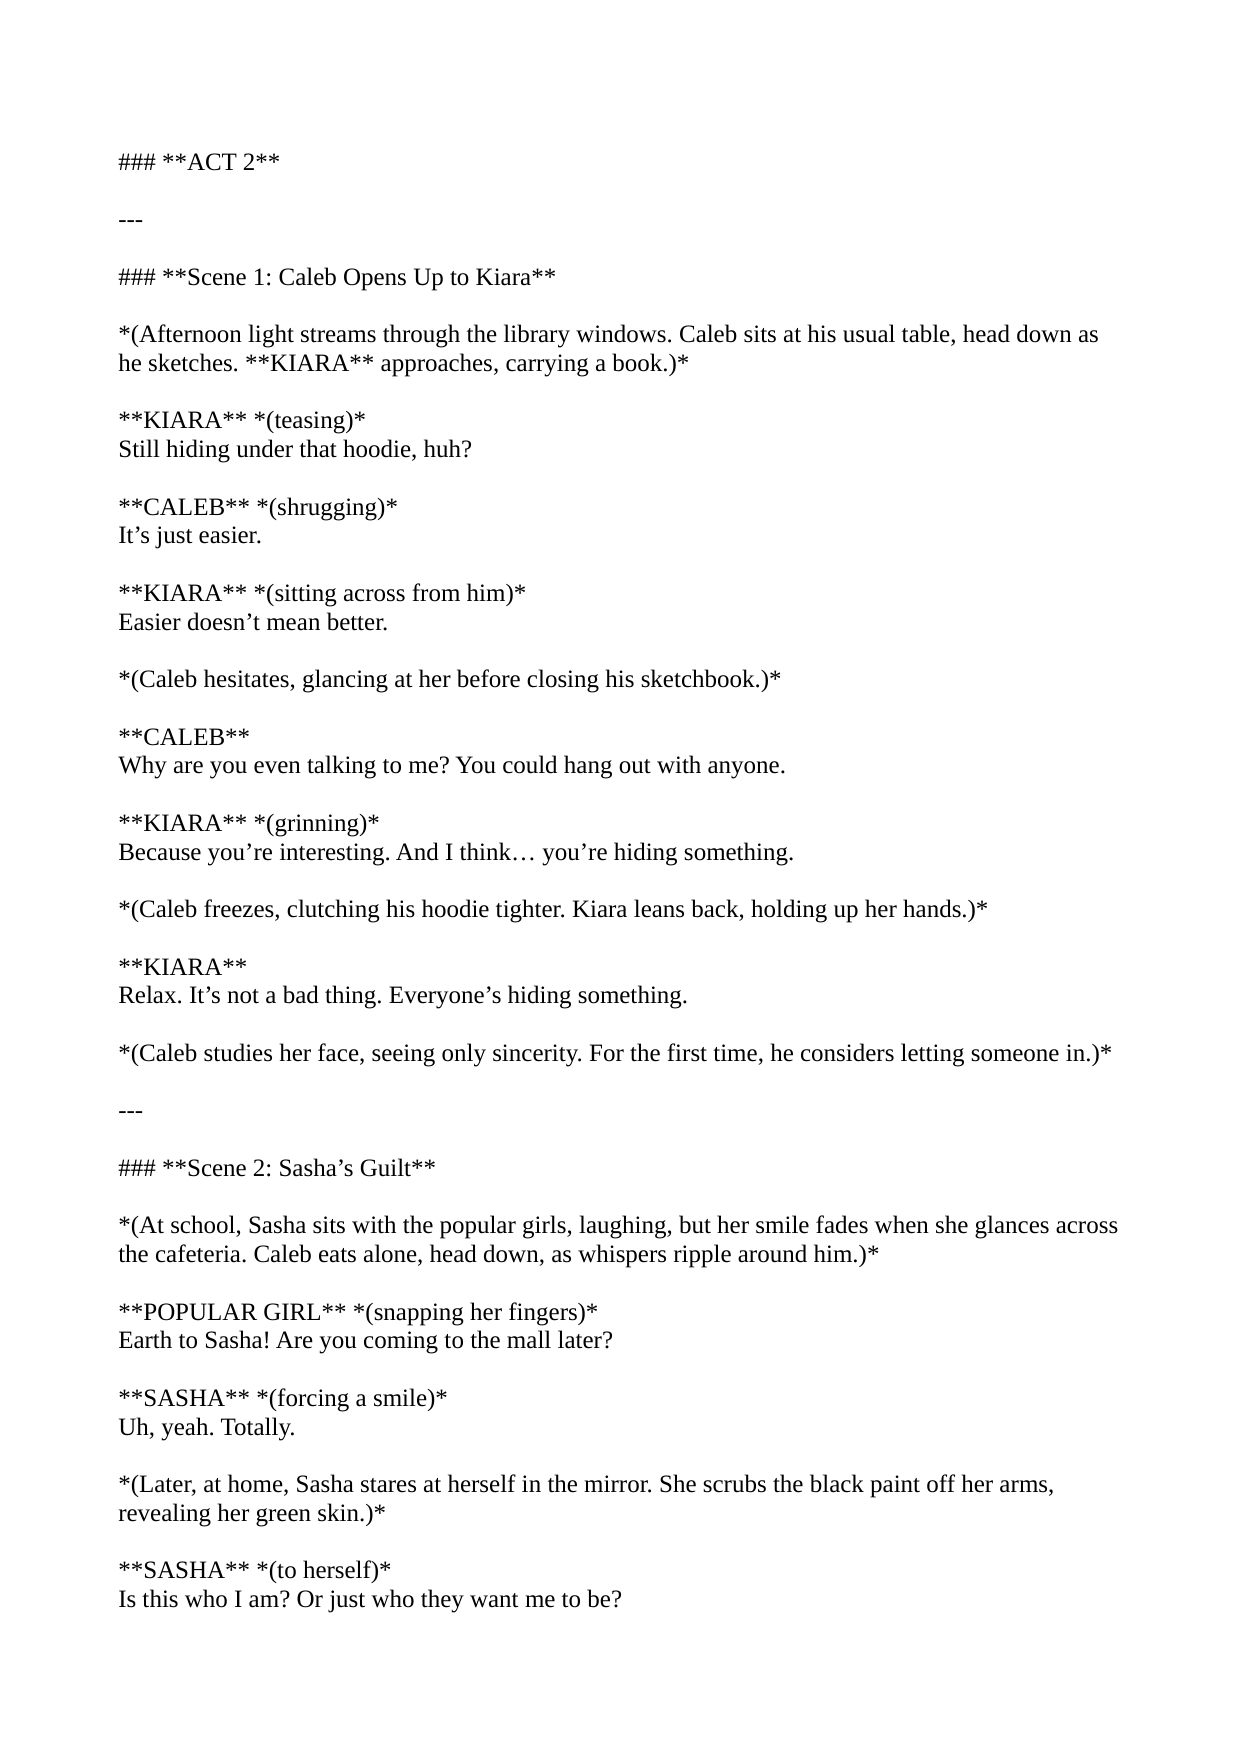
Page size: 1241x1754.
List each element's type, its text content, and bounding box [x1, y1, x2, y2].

text **CALEB** *(shrugging)* [118, 492, 1122, 521]
text *(Caleb hesitates, glancing at her before closing his sketchbook.)* [118, 664, 1122, 693]
text *(Later, at home, Sasha stares at herself in the mirror. She scrubs the black paint off her arms, revealing her green skin.)* [118, 1469, 1122, 1527]
text --- [118, 204, 1122, 233]
text --- [118, 1096, 1122, 1124]
text *(Caleb freezes, clutching his hoodie tighter. Kiara leans back, holding up her hands.)* [118, 894, 1122, 923]
text Relax. It’s not a bad thing. Everyone’s hiding something. [118, 981, 1122, 1009]
text ### **Scene 2: Sasha’s Guilt** [118, 1153, 1122, 1182]
text *(Caleb studies her face, seeing only sincerity. For the first time, he considers letting someone in.)* [118, 1038, 1122, 1067]
text Because you’re interesting. And I think… you’re hiding something. [118, 837, 1122, 866]
text Is this who I am? Or just who they want me to be? [118, 1584, 1122, 1613]
text **SASHA** *(to herself)* [118, 1556, 1122, 1584]
text Still hiding under that hoodie, huh? [118, 434, 1122, 463]
text Earth to Sasha! Are you coming to the mall later? [118, 1326, 1122, 1354]
text **POPULAR GIRL** *(snapping her fingers)* [118, 1297, 1122, 1326]
text It’s just easier. [118, 521, 1122, 549]
text Why are you even talking to me? You could hang out with anyone. [118, 751, 1122, 779]
text **KIARA** *(teasing)* [118, 406, 1122, 434]
text **SASHA** *(forcing a smile)* [118, 1383, 1122, 1412]
text *(At school, Sasha sits with the popular girls, laughing, but her smile fades when she glances across the cafeteria. Caleb eats alone, head down, as whispers ripple around him.)* [118, 1211, 1122, 1268]
text **CALEB** [118, 722, 1122, 751]
text ### **Scene 1: Caleb Opens Up to Kiara** [118, 262, 1122, 291]
text ### **ACT 2** [118, 147, 1122, 176]
text **KIARA** *(sitting across from him)* [118, 578, 1122, 607]
text Easier doesn’t mean better. [118, 607, 1122, 636]
text **KIARA** [118, 952, 1122, 981]
text Uh, yeah. Totally. [118, 1412, 1122, 1441]
text **KIARA** *(grinning)* [118, 808, 1122, 837]
text *(Afternoon light streams through the library windows. Caleb sits at his usual table, head down as he sketches. **KIARA** approaches, carrying a book.)* [118, 319, 1122, 377]
